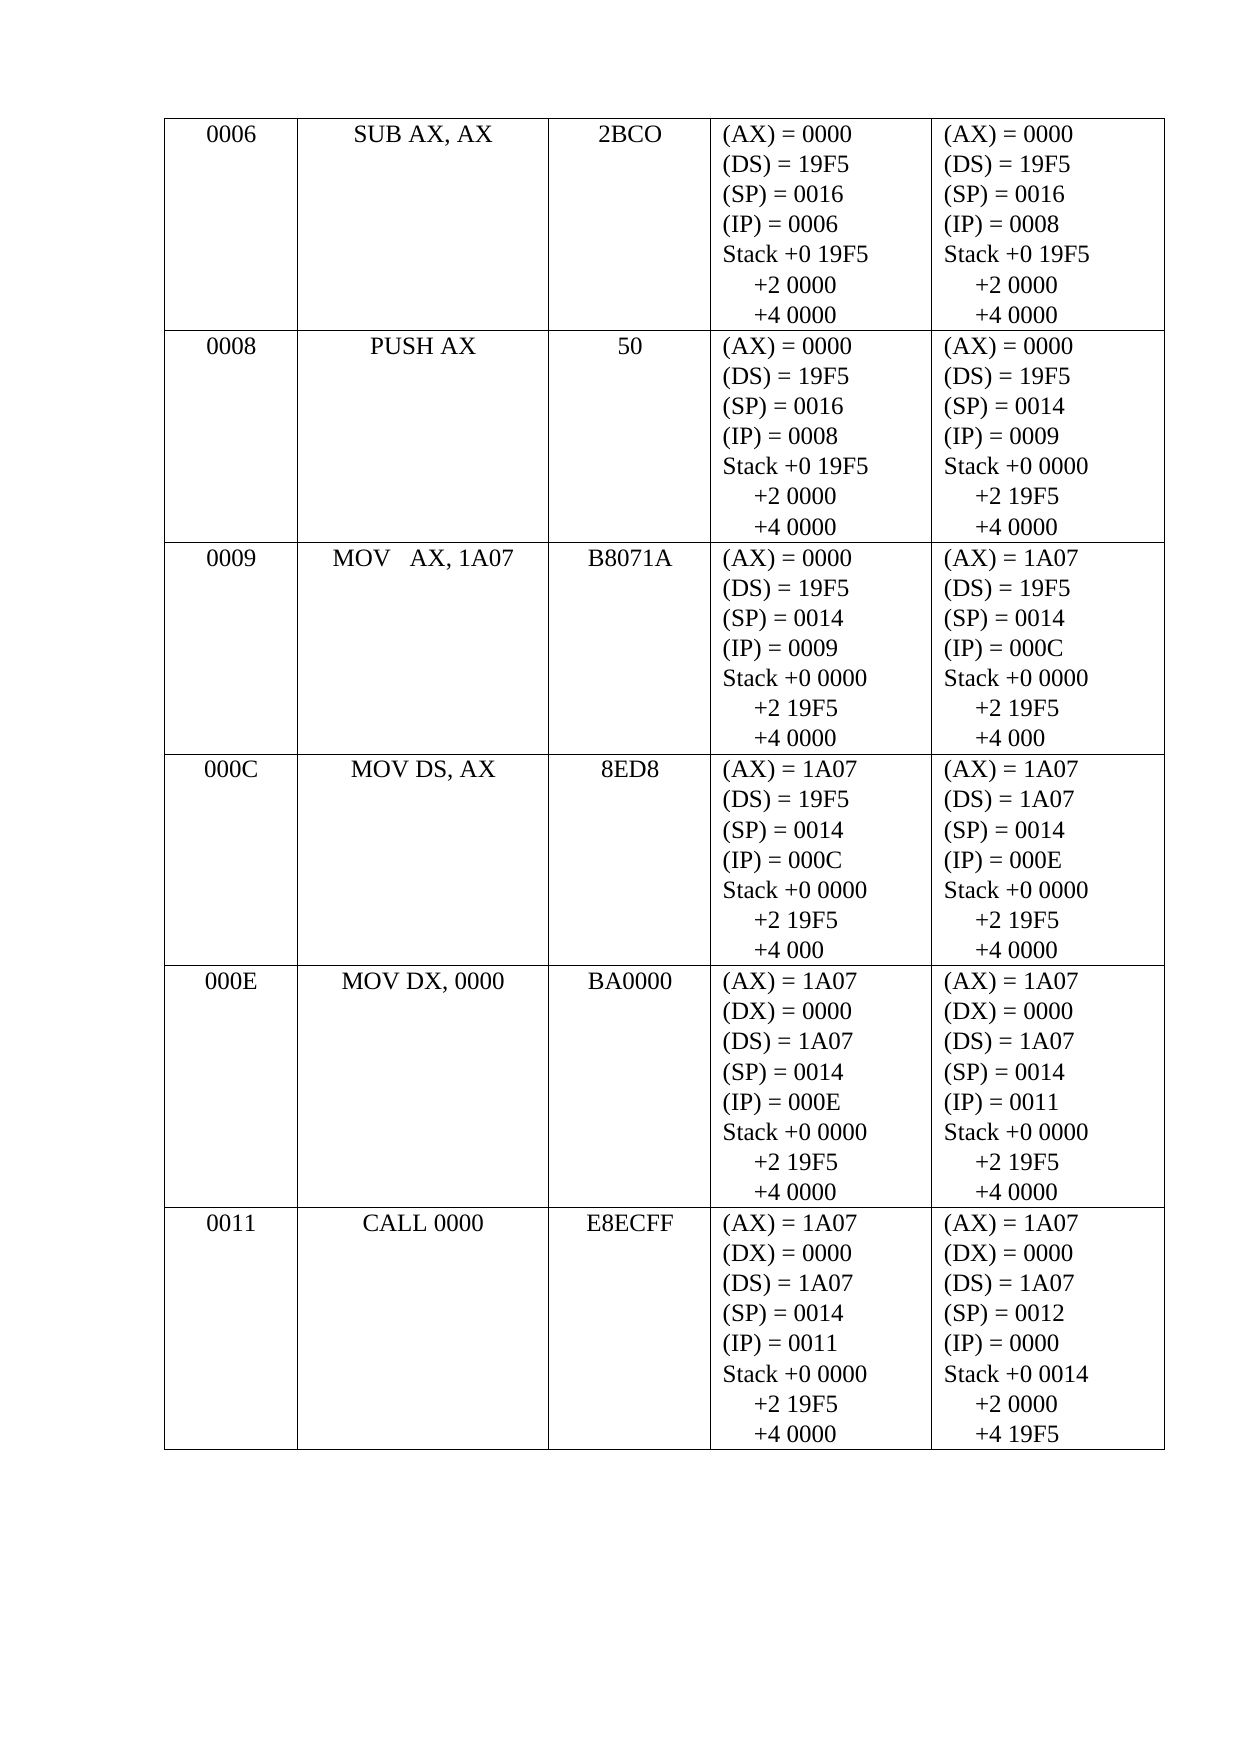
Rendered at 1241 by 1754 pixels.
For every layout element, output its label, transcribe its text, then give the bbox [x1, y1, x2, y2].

table_cell MOV AX, 1A07 [298, 543, 548, 753]
table_cell (AX) = 1A07 (DS) = 19F5 (SP) = 0014 (IP) = 000C Stack +0 0000 +2 19F5 +4 000 [711, 755, 931, 965]
table_cell (AX) = 1A07 (DX) = 0000 (DS) = 1A07 (SP) = 0014 (IP) = 0011 Stack +0 0000 +2 19F5 +4 0000 [932, 966, 1164, 1207]
table_cell 8ED8 [549, 755, 710, 965]
table_cell (AX) = 0000 (DS) = 19F5 (SP) = 0016 (IP) = 0006 Stack +0 19F5 +2 0000 +4 0000 [711, 119, 931, 330]
table_cell 50 [549, 331, 710, 542]
table_cell CALL 0000 [298, 1208, 548, 1449]
table_cell (AX) = 1A07 (DX) = 0000 (DS) = 1A07 (SP) = 0014 (IP) = 000E Stack +0 0000 +2 19F5 +4 0000 [711, 966, 931, 1207]
table_cell PUSH AX [298, 331, 548, 542]
table_cell (AX) = 0000 (DS) = 19F5 (SP) = 0014 (IP) = 0009 Stack +0 0000 +2 19F5 +4 0000 [932, 331, 1164, 542]
table_cell 0009 [165, 543, 297, 753]
table_cell MOV DX, 0000 [298, 966, 548, 1207]
table_cell 0011 [165, 1208, 297, 1449]
table_cell 000E [165, 966, 297, 1207]
table_cell SUB AX, AX [298, 119, 548, 330]
table_cell (AX) = 0000 (DS) = 19F5 (SP) = 0016 (IP) = 0008 Stack +0 19F5 +2 0000 +4 0000 [932, 119, 1164, 330]
table_cell (AX) = 1A07 (DX) = 0000 (DS) = 1A07 (SP) = 0012 (IP) = 0000 Stack +0 0014 +2 0000 +4 19F5 [932, 1208, 1164, 1449]
table_cell 0006 [165, 119, 297, 330]
table_cell MOV DS, AX [298, 755, 548, 965]
table_cell 2BCO [549, 119, 710, 330]
table_cell (AX) = 1A07 (DX) = 0000 (DS) = 1A07 (SP) = 0014 (IP) = 0011 Stack +0 0000 +2 19F5 +4 0000 [711, 1208, 931, 1449]
table_cell 000C [165, 755, 297, 965]
table_cell 0008 [165, 331, 297, 542]
table_cell E8ECFF [549, 1208, 710, 1449]
table_cell B8071A [549, 543, 710, 753]
table_cell (AX) = 1A07 (DS) = 19F5 (SP) = 0014 (IP) = 000C Stack +0 0000 +2 19F5 +4 000 [932, 543, 1164, 753]
table_cell (AX) = 0000 (DS) = 19F5 (SP) = 0014 (IP) = 0009 Stack +0 0000 +2 19F5 +4 0000 [711, 543, 931, 753]
table_cell (AX) = 0000 (DS) = 19F5 (SP) = 0016 (IP) = 0008 Stack +0 19F5 +2 0000 +4 0000 [711, 331, 931, 542]
table_cell (AX) = 1A07 (DS) = 1A07 (SP) = 0014 (IP) = 000E Stack +0 0000 +2 19F5 +4 0000 [932, 755, 1164, 965]
table_cell BA0000 [549, 966, 710, 1207]
